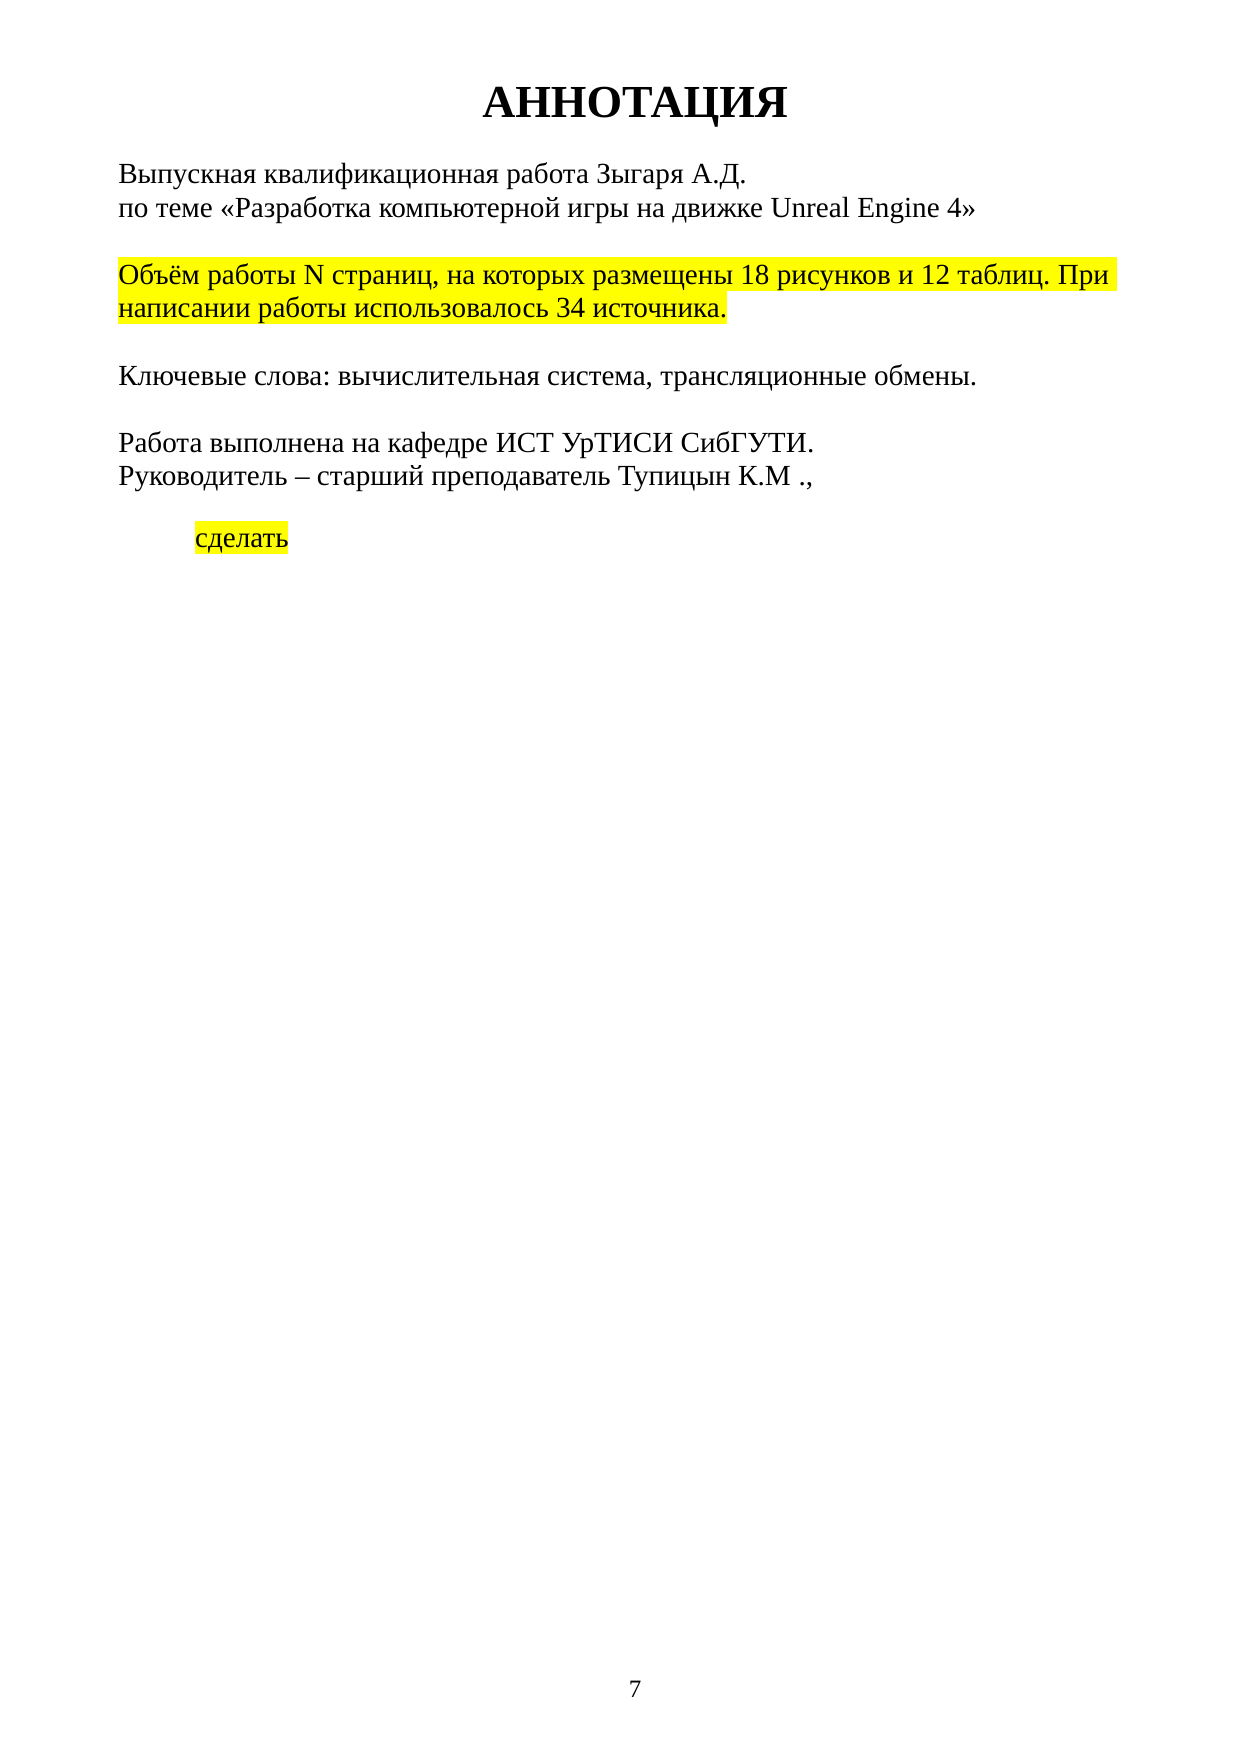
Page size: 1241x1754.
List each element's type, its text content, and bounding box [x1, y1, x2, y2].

text сделать [121, 521, 1152, 554]
text Ключевые слова: вычислительная система, трансляционные обмены. [118, 358, 1152, 391]
text по теме «Разработка компьютерной игры на движке Unreal Engine 4» [118, 190, 1152, 223]
text АННОТАЦИЯ [118, 75, 1152, 128]
text Выпускная квалификационная работа Зыгаря А.Д. [118, 156, 1152, 190]
text Объём работы N страниц, на которых размещены 18 рисунков и 12 таблиц. При написании работы использовалось 34 источника. [118, 257, 1152, 324]
text Работа выполнена на кафедре ИСТ УрТИСИ СибГУТИ. [118, 425, 1152, 458]
text Руководитель – старший преподаватель Тупицын К.М ., [118, 458, 1152, 492]
